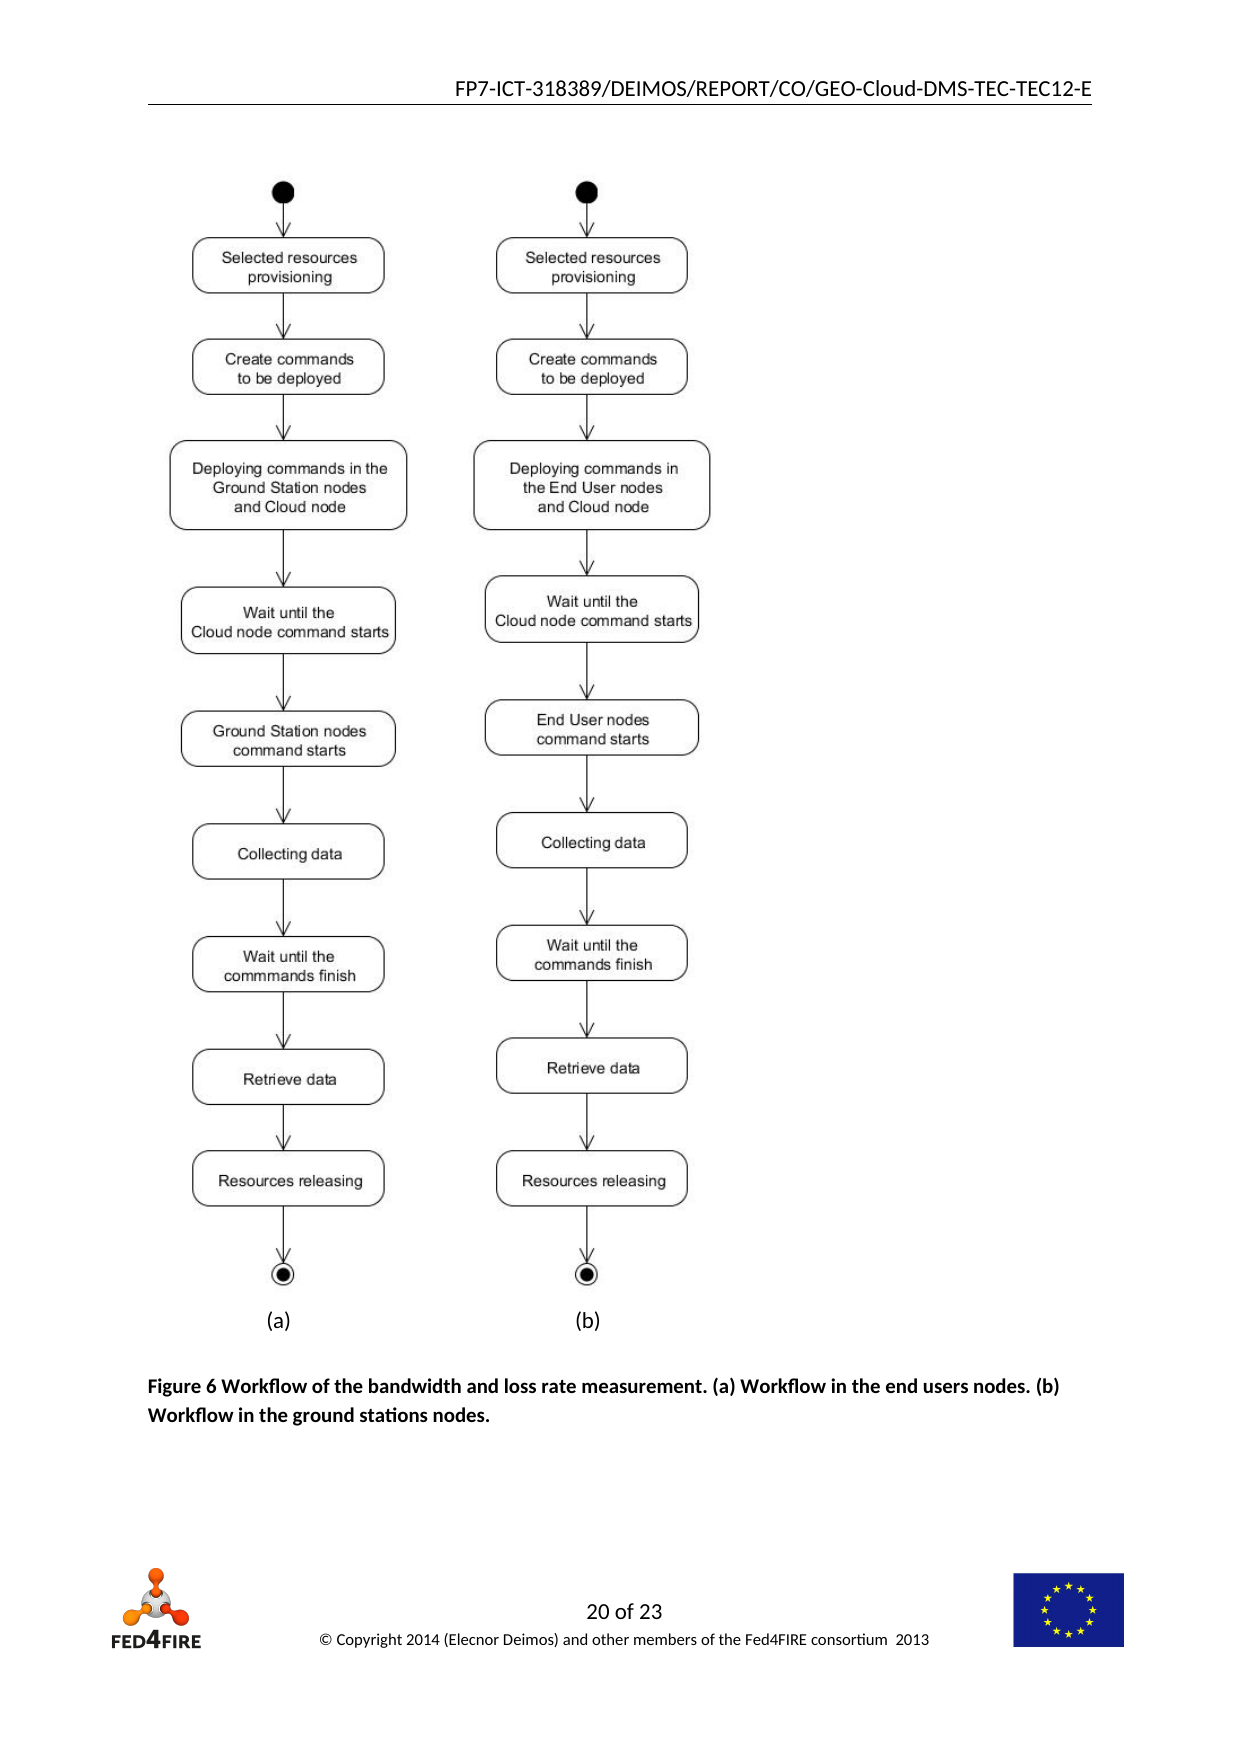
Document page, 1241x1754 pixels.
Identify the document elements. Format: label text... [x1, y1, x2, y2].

text Figure 6 Workflow of the bandwidth and loss rate measurement. (a) Workflow in the end users nodes. (b) Workflow in the ground stations nodes. [148, 1373, 1092, 1427]
